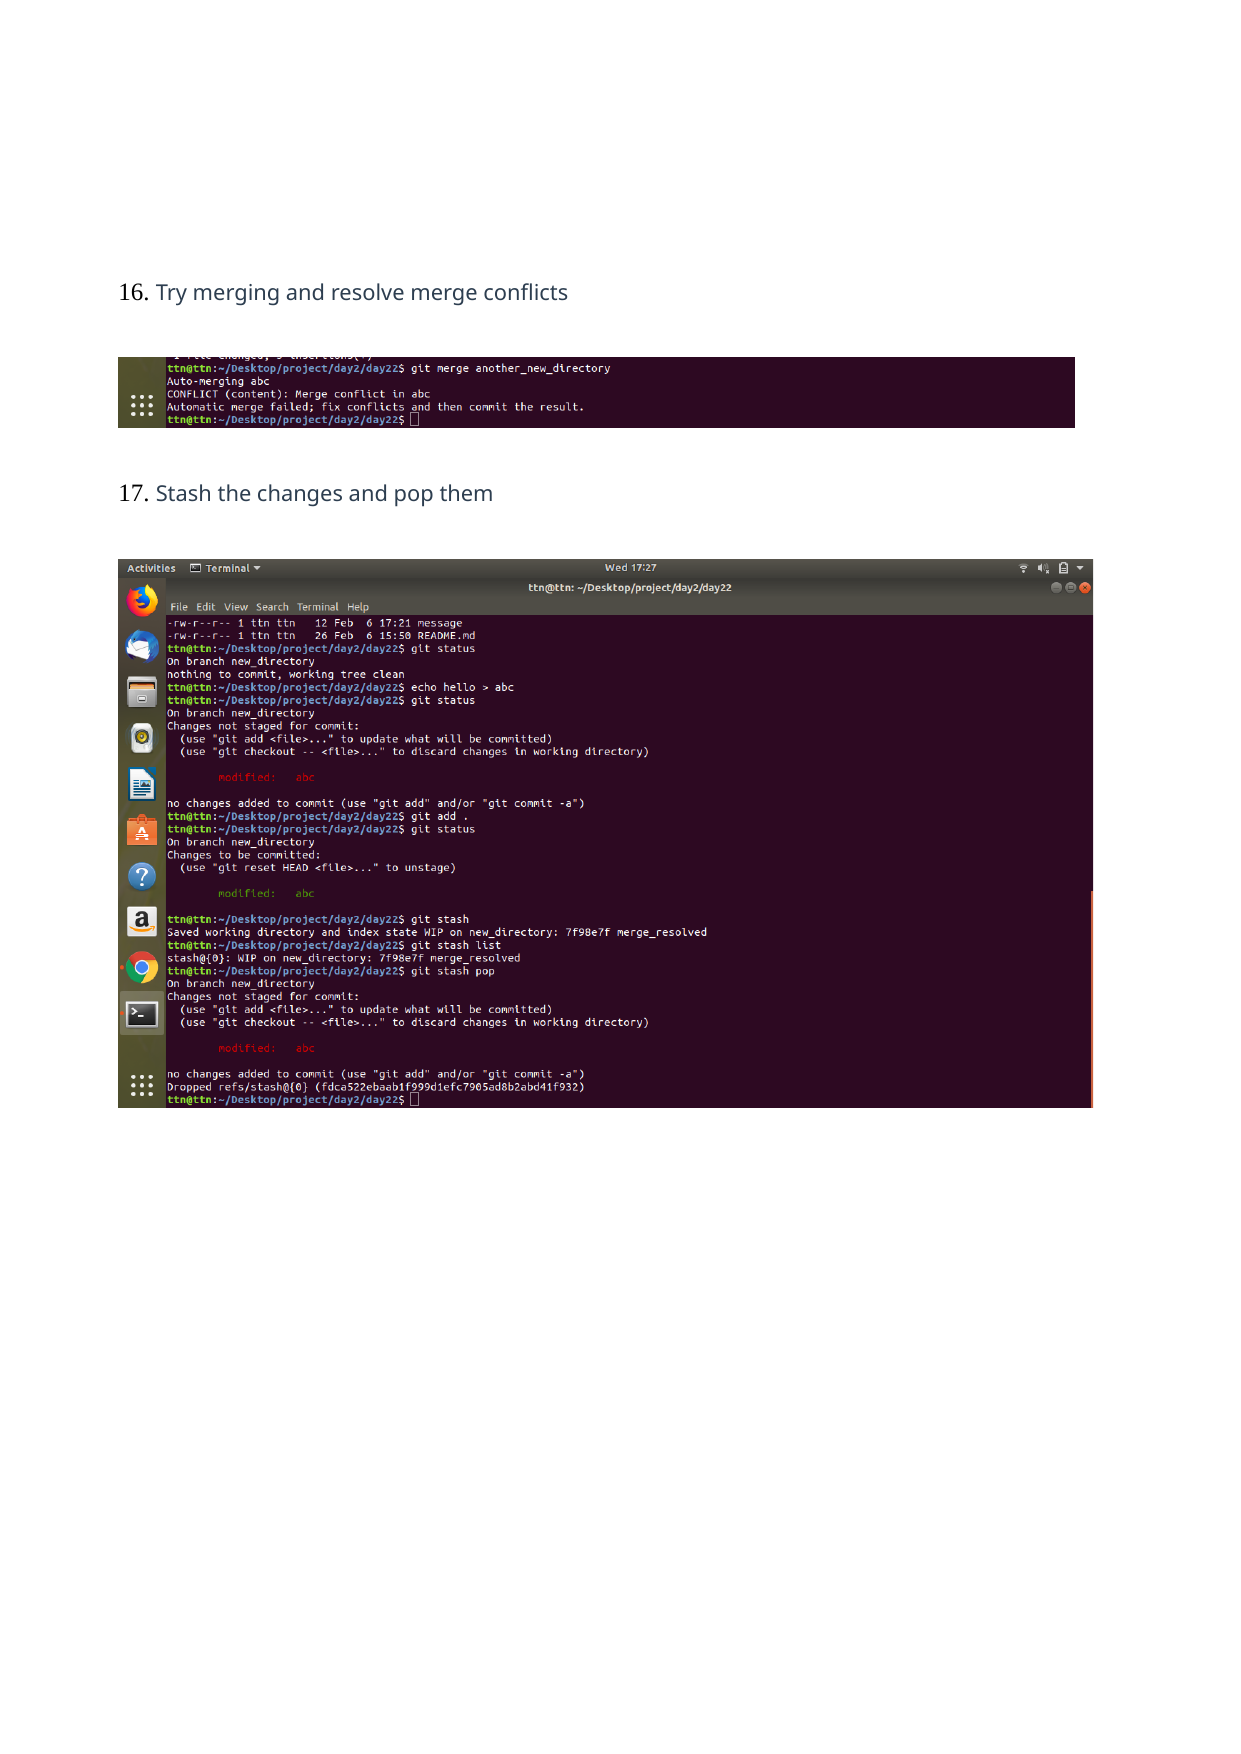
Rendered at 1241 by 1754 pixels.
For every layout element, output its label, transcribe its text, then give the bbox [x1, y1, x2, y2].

text 16. Try merging and resolve merge conflicts [118, 276, 1122, 306]
text 17. Stash the changes and pop them [118, 478, 1122, 508]
picture [118, 559, 1094, 1108]
